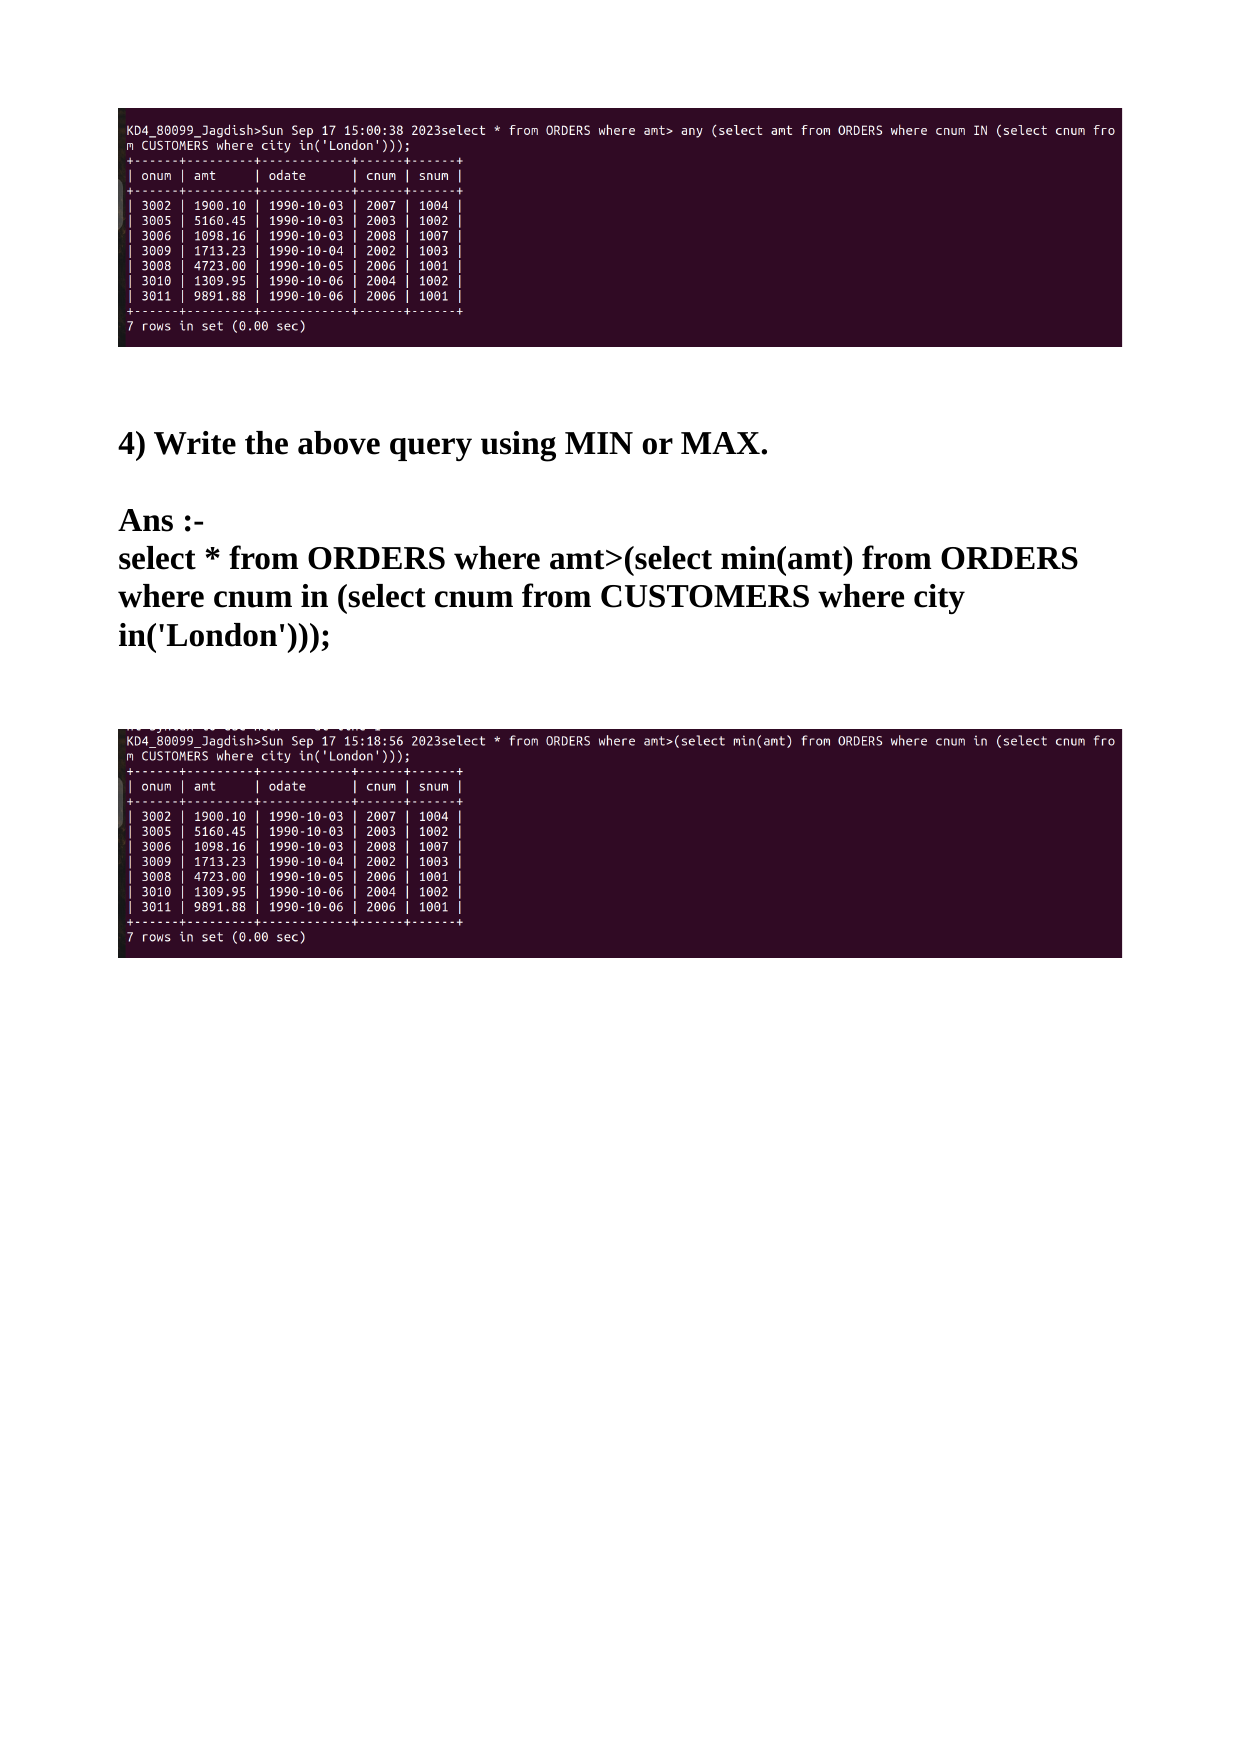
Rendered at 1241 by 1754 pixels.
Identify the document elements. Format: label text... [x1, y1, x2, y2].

picture [118, 108, 1123, 347]
text Ans :- [118, 500, 1122, 538]
picture [118, 729, 1123, 958]
text select * from ORDERS where amt>(select min(amt) from ORDERS where cnum in (select cnum from CUSTOMERS where city in('London'))); [118, 538, 1122, 653]
text 4) Write the above query using MIN or MAX. [118, 423, 1122, 461]
